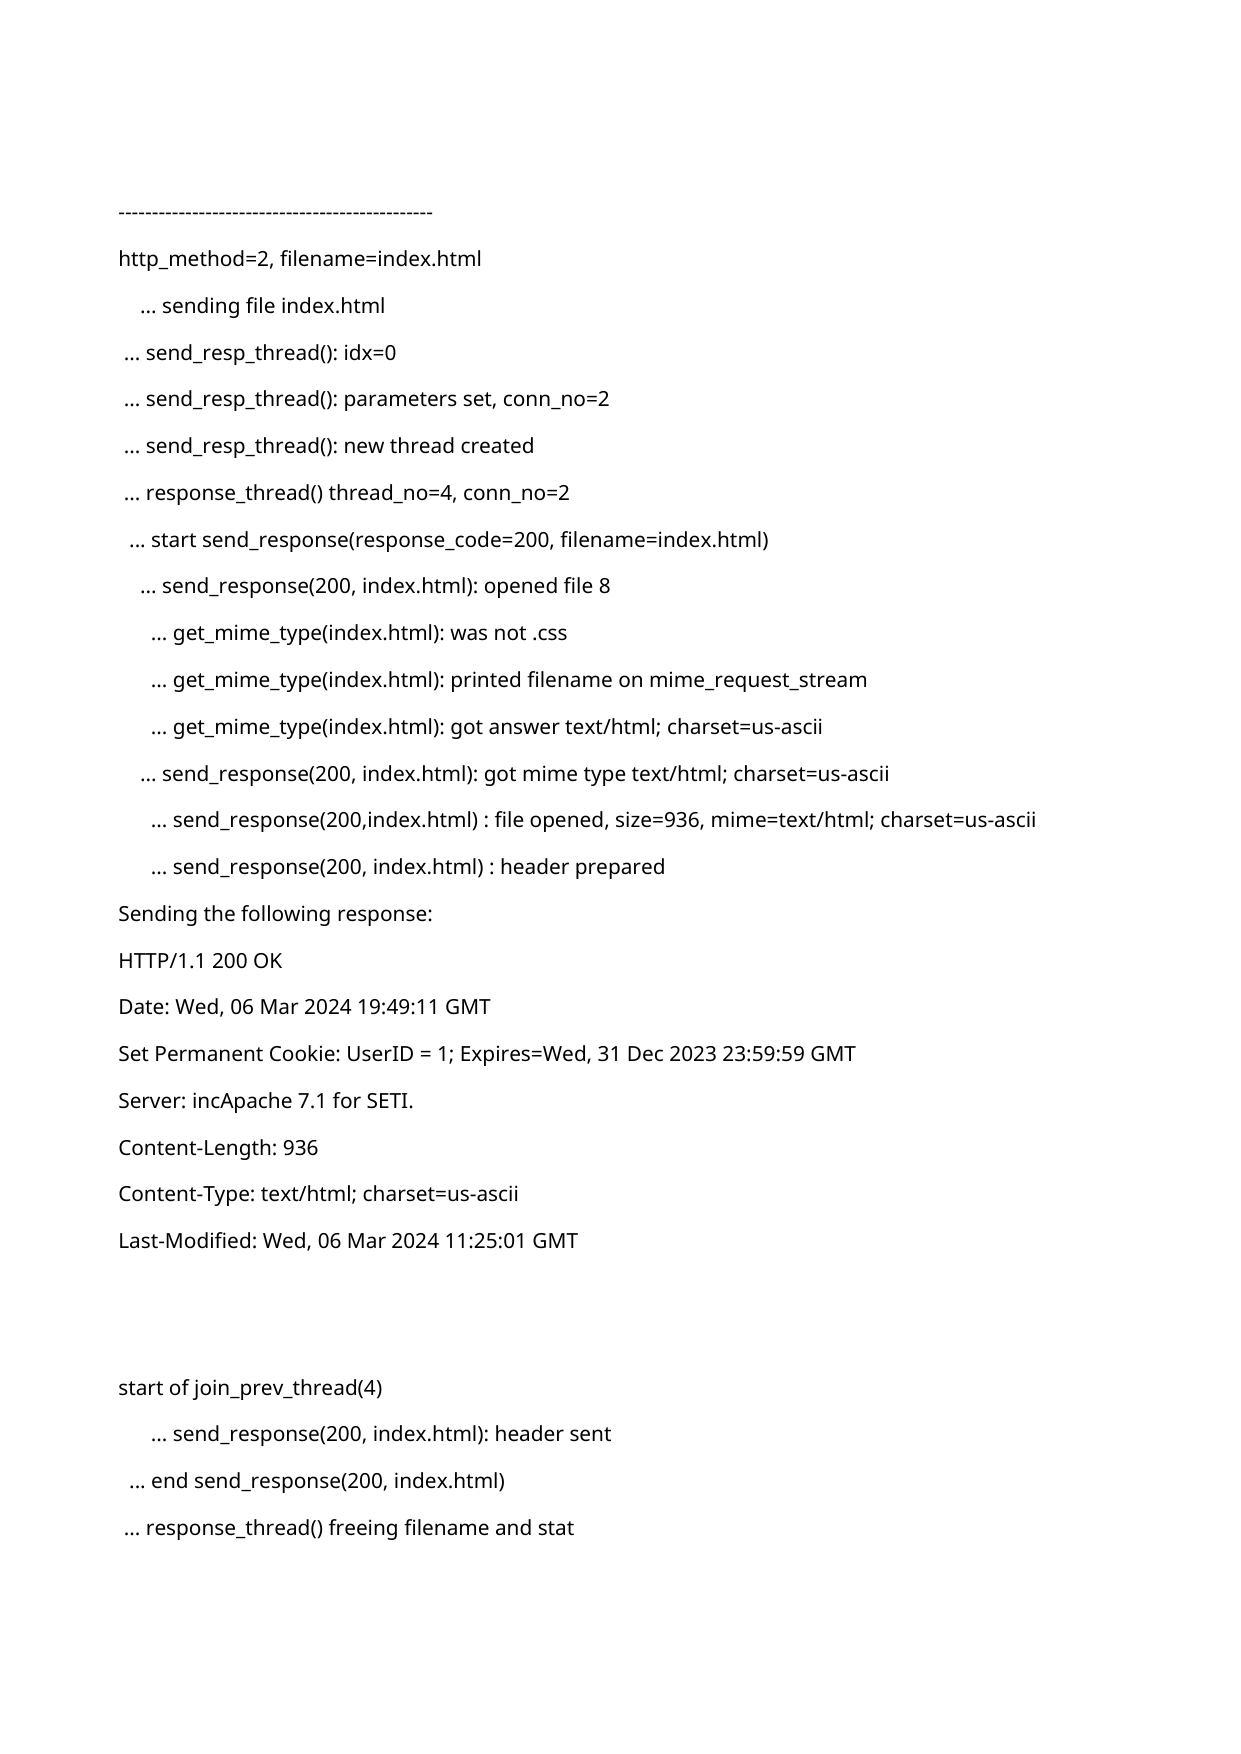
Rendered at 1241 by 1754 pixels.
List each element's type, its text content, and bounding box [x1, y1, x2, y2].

text ... send_response(200, index.html) : header prepared [118, 852, 1122, 881]
text ... get_mime_type(index.html): printed filename on mime_request_stream [118, 665, 1122, 693]
text Sending the following response: [118, 899, 1122, 927]
text http_method=2, filename=index.html [118, 244, 1122, 273]
text Content-Length: 936 [118, 1133, 1122, 1161]
text ... get_mime_type(index.html): got answer text/html; charset=us-ascii [118, 712, 1122, 740]
text ... send_resp_thread(): idx=0 [118, 338, 1122, 366]
text Date: Wed, 06 Mar 2024 19:49:11 GMT [118, 992, 1122, 1021]
text ... send_resp_thread(): new thread created [118, 431, 1122, 460]
text ... end send_response(200, index.html) [118, 1466, 1122, 1495]
text ... start send_response(response_code=200, filename=index.html) [118, 525, 1122, 553]
text ... send_response(200,index.html) : file opened, size=936, mime=text/html; charset=us-ascii [118, 805, 1122, 834]
text ... send_response(200, index.html): opened file 8 [118, 572, 1122, 600]
text ... get_mime_type(index.html): was not .css [118, 618, 1122, 647]
text Content-Type: text/html; charset=us-ascii [118, 1179, 1122, 1208]
text Set Permanent Cookie: UserID = 1; Expires=Wed, 31 Dec 2023 23:59:59 GMT [118, 1039, 1122, 1068]
text ... send_response(200, index.html): header sent [118, 1419, 1122, 1448]
text start of join_prev_thread(4) [118, 1373, 1122, 1401]
text Server: incApache 7.1 for SETI. [118, 1086, 1122, 1114]
text ... send_resp_thread(): parameters set, conn_no=2 [118, 384, 1122, 413]
text Last-Modified: Wed, 06 Mar 2024 11:25:01 GMT [118, 1226, 1122, 1255]
text HTTP/1.1 200 OK [118, 946, 1122, 974]
text ... response_thread() freeing filename and stat [118, 1513, 1122, 1541]
text ... send_response(200, index.html): got mime type text/html; charset=us-ascii [118, 759, 1122, 787]
text ----------------------------------------------- [118, 197, 1122, 226]
text ... response_thread() thread_no=4, conn_no=2 [118, 478, 1122, 506]
text ... sending file index.html [118, 291, 1122, 319]
